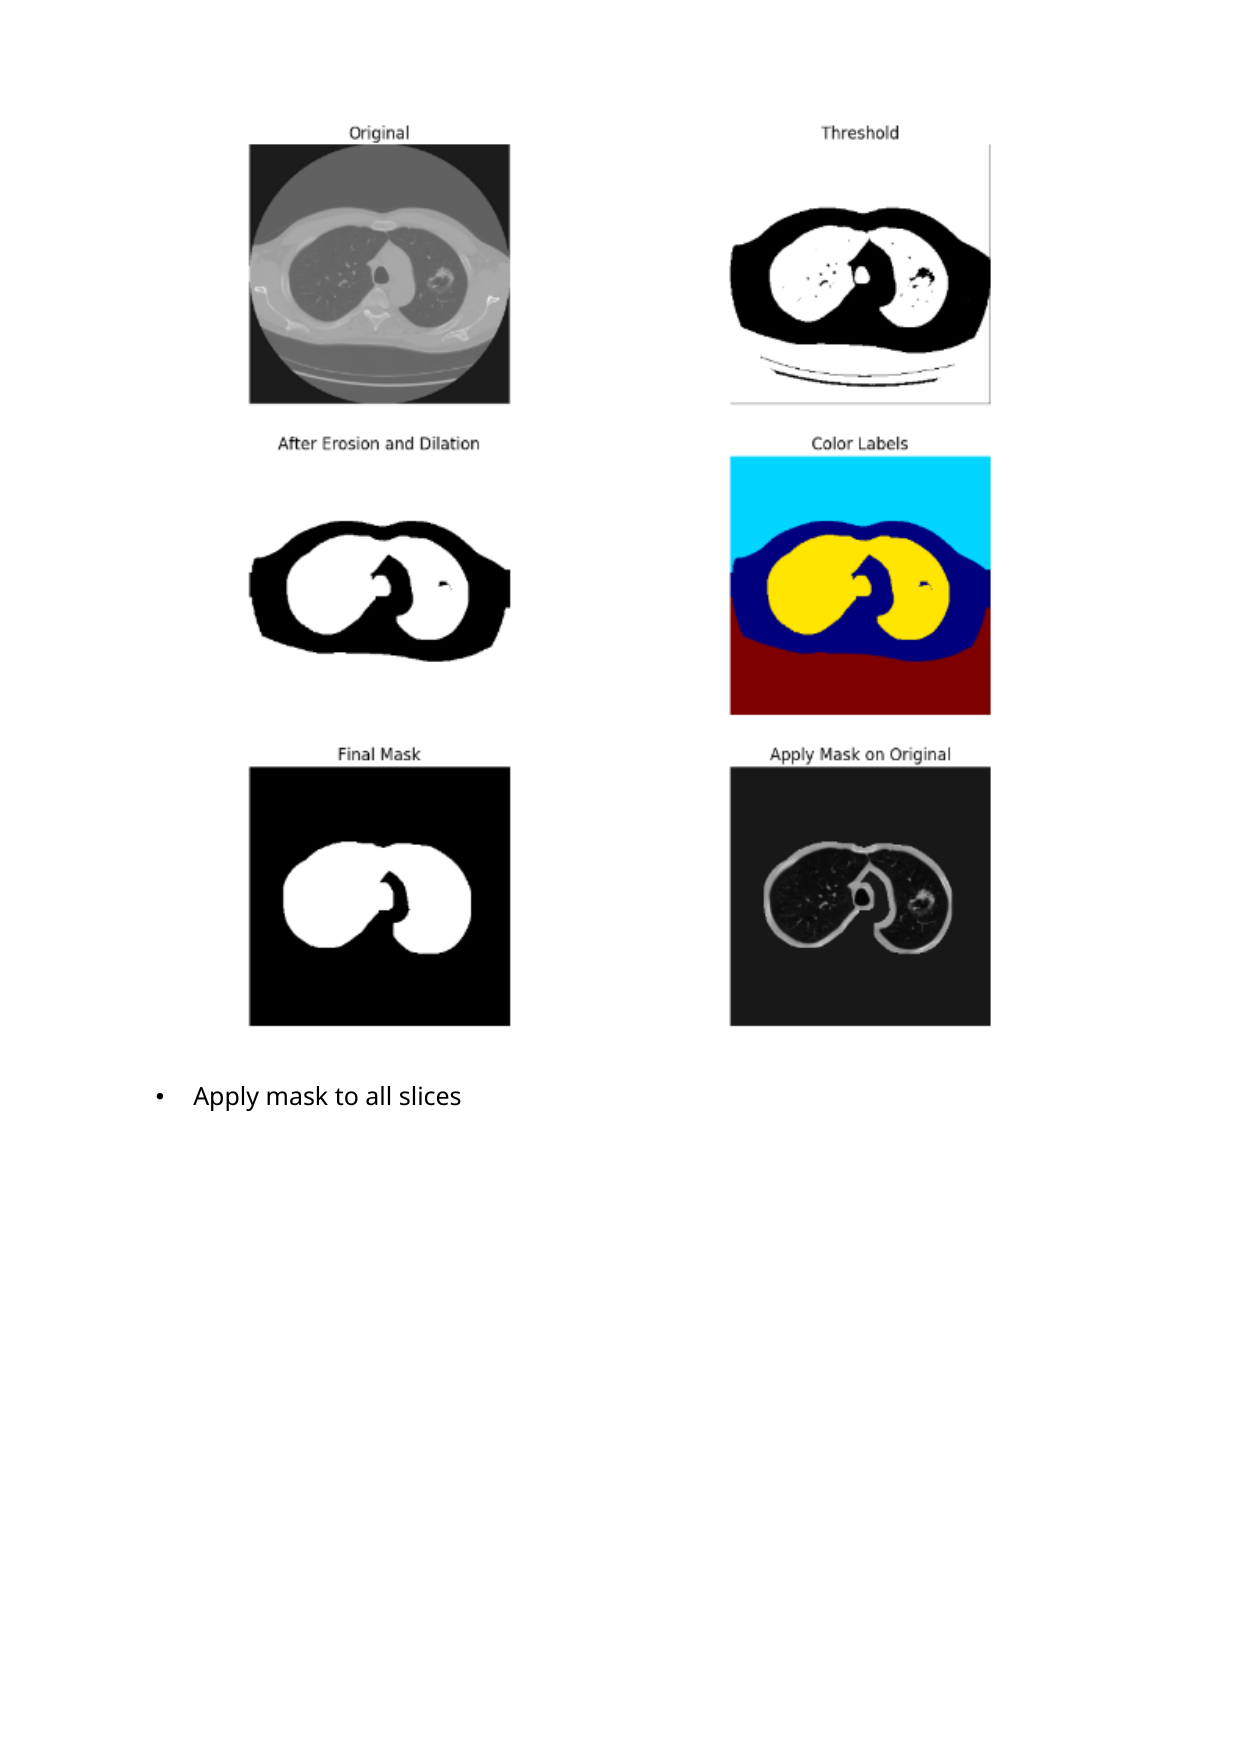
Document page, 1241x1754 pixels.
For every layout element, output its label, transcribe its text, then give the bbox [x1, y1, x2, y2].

picture [235, 118, 1005, 1045]
list Apply mask to all slices [156, 1079, 1122, 1113]
